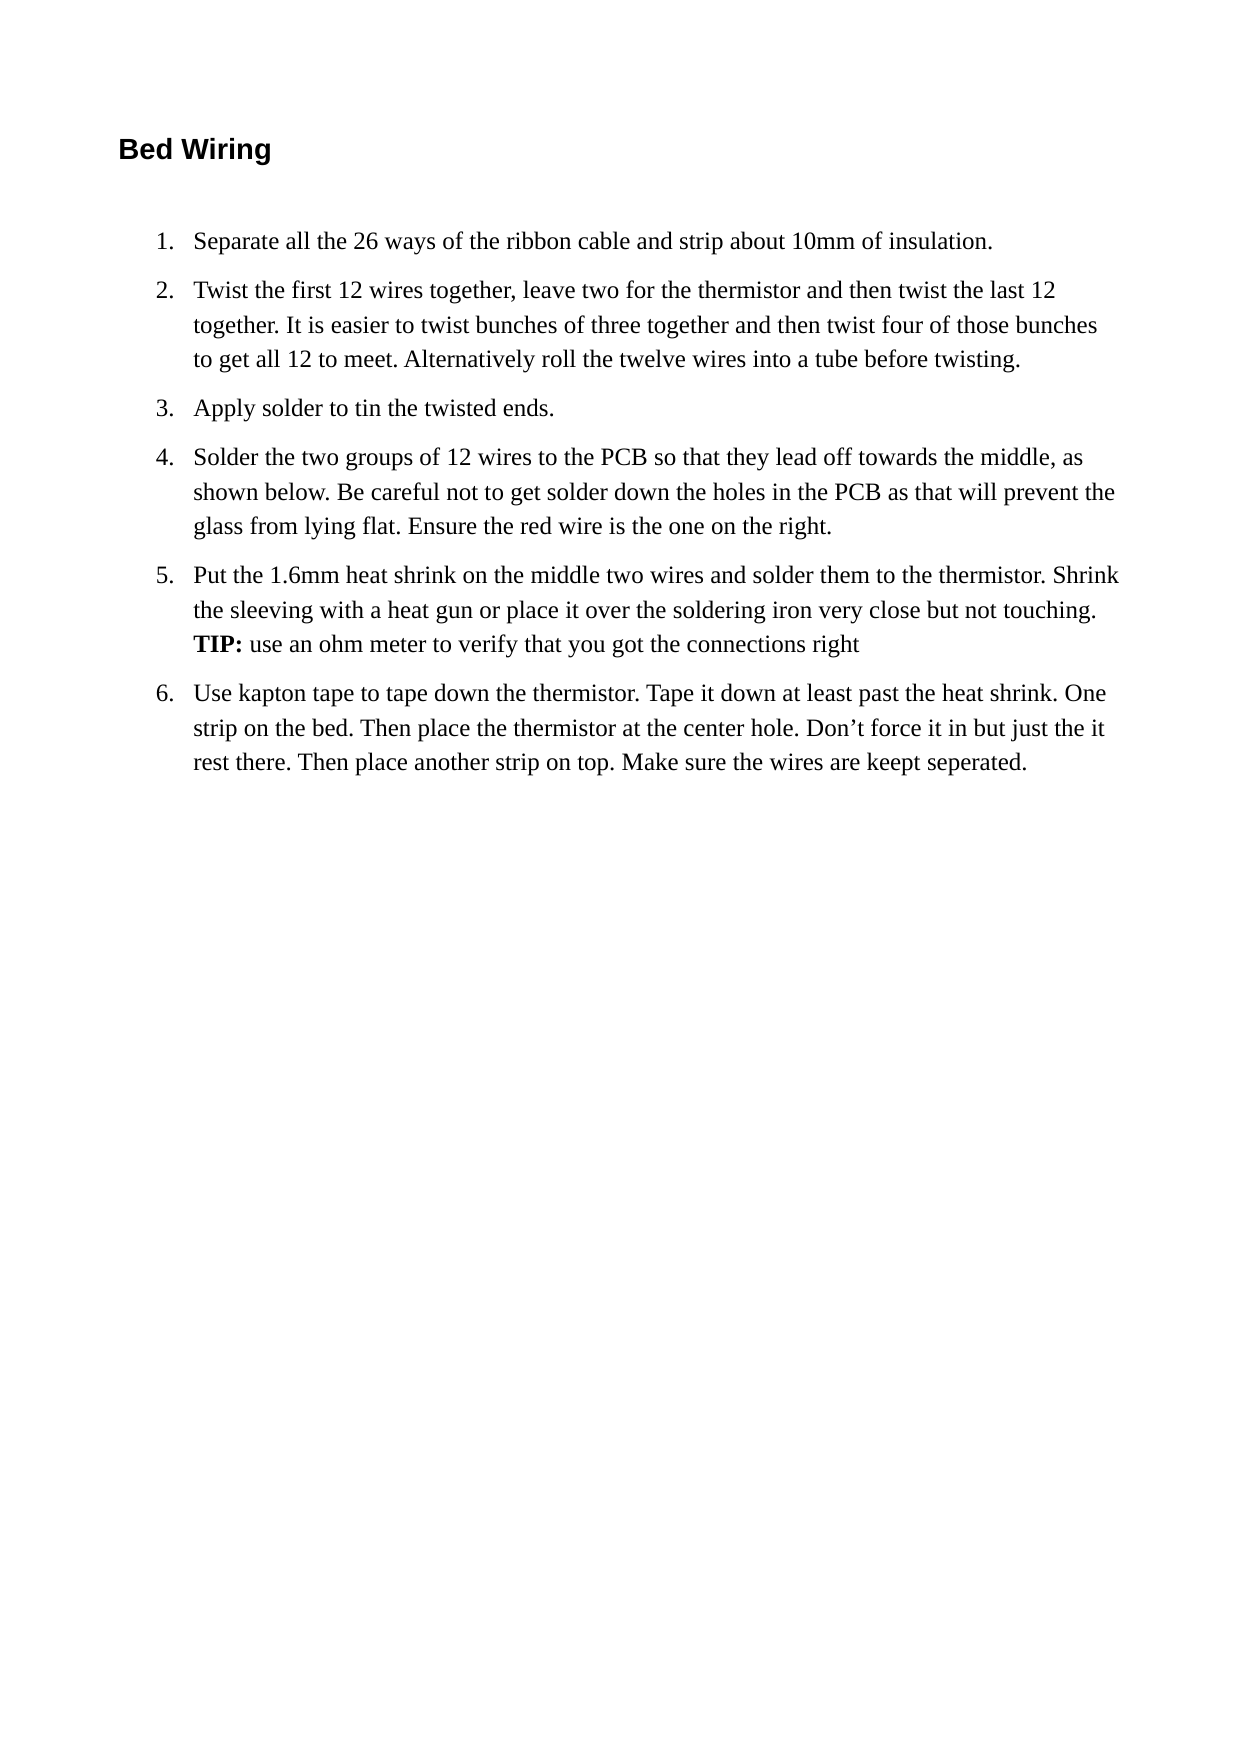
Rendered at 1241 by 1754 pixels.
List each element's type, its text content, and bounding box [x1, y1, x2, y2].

list Put the 1.6mm heat shrink on the middle two wires and solder them to the thermistor. Shrink the sleeving with a heat gun or place it over the soldering iron very close but not touching. TIP: use an ohm meter to verify that you got the connections right [156, 560, 1122, 658]
list Solder the two groups of 12 wires to the PCB so that they lead off towards the middle, as shown below. Be careful not to get solder down the holes in the PCB as that will prevent the glass from lying flat. Ensure the red wire is the one on the right. [156, 442, 1122, 540]
list Separate all the 26 ways of the ribbon cable and strip about 10mm of insulation. [156, 226, 1122, 255]
list Apply solder to tin the twisted ends. [156, 393, 1122, 422]
list Twist the first 12 wires together, leave two for the thermistor and then twist the last 12 together. It is easier to twist bunches of three together and then twist four of those bunches to get all 12 to meet. Alternatively roll the twelve wires into a tube before twisting. [156, 275, 1122, 373]
subtitle Bed Wiring [118, 132, 1122, 165]
list Use kapton tape to tape down the thermistor. Tape it down at least past the heat shrink. One strip on the bed. Then place the thermistor at the center hole. Don’t force it in but just the it rest there. Then place another strip on top. Make sure the wires are keept seperated. [156, 678, 1122, 776]
